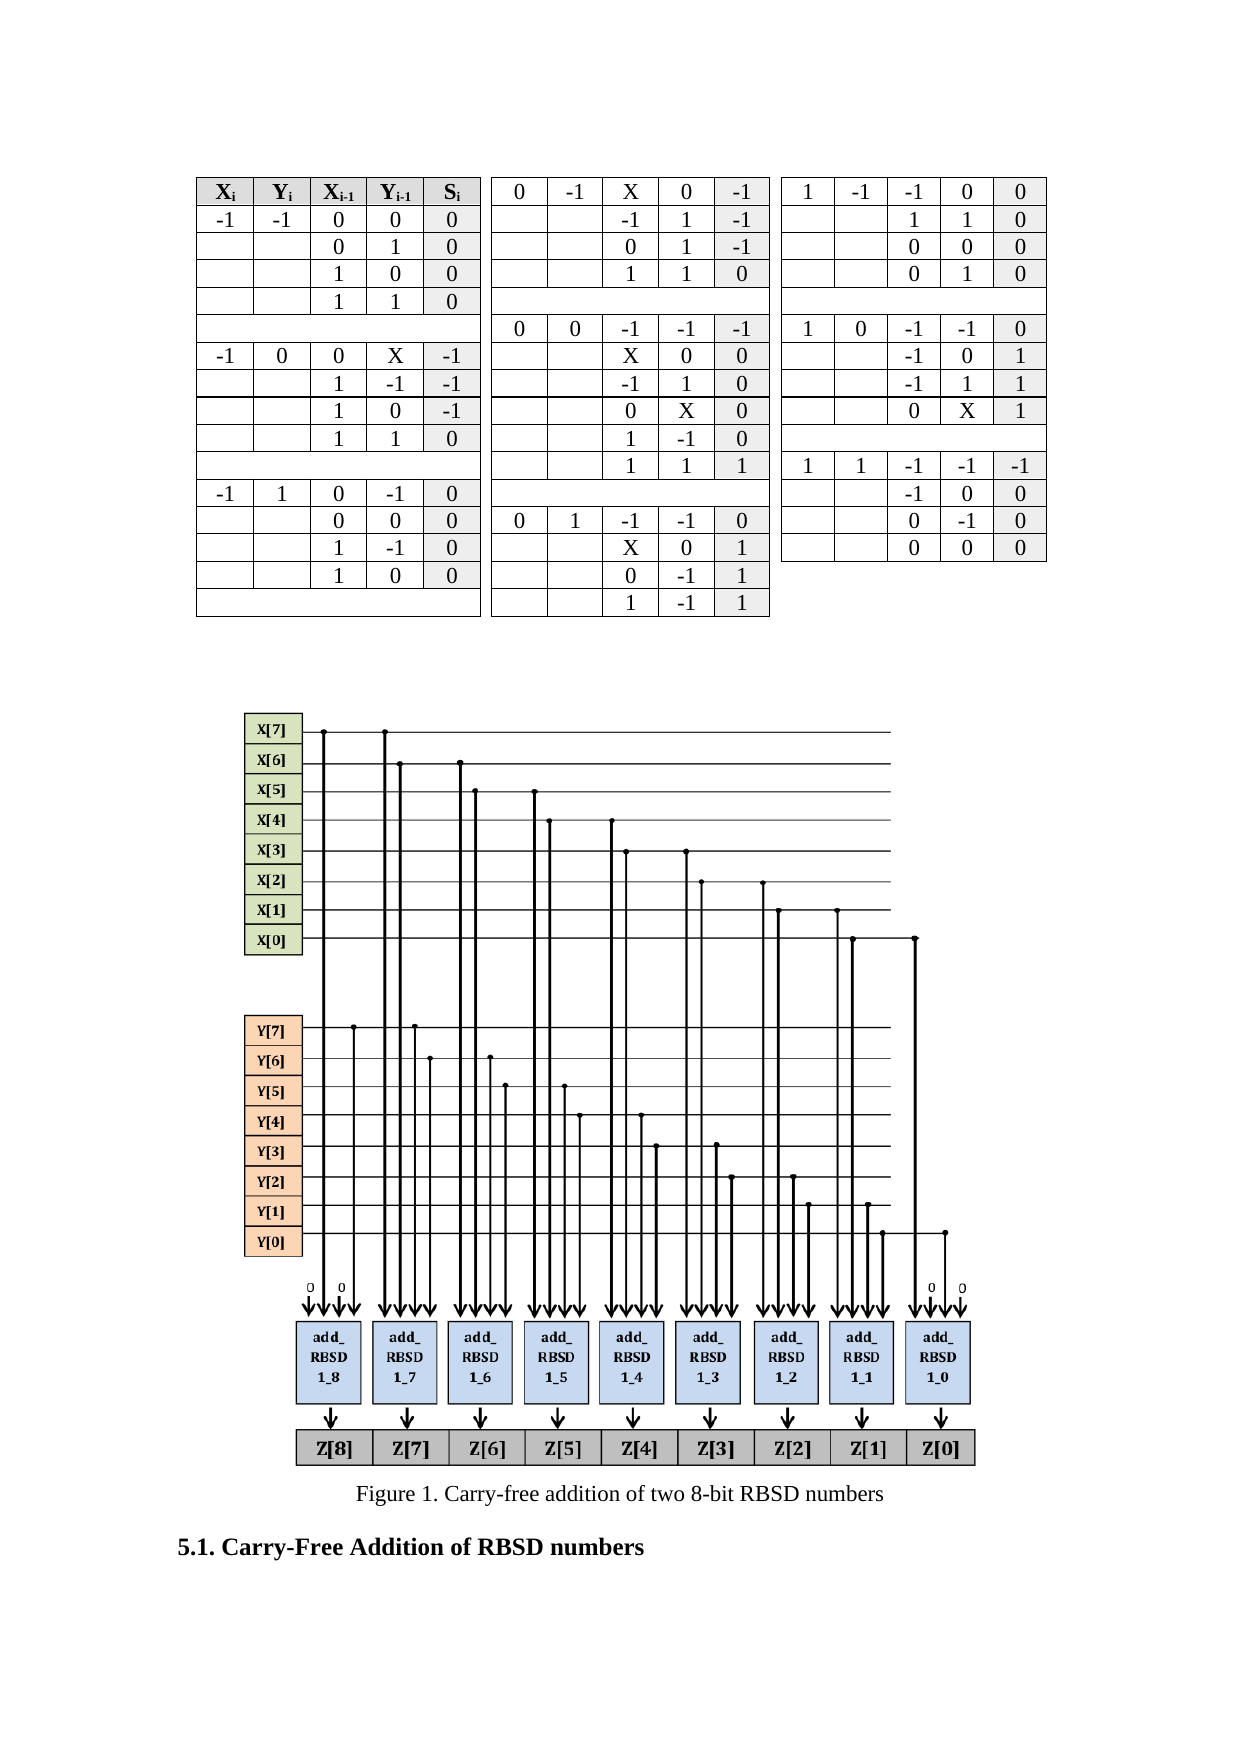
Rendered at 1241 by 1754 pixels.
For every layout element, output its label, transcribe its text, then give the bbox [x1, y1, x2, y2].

table_cell [714, 288, 769, 314]
table_cell 1 [311, 398, 366, 424]
table_cell [770, 533, 781, 561]
table_cell [714, 480, 769, 506]
table_cell [782, 480, 834, 506]
table_cell 0 [994, 206, 1046, 232]
table_cell -1 [367, 480, 423, 506]
table_cell [835, 370, 887, 396]
table_cell 1 [782, 452, 834, 478]
table_cell 0 [715, 343, 769, 369]
table_cell 0 [888, 534, 940, 561]
table_cell [770, 287, 781, 314]
table_cell -1 [659, 562, 714, 588]
table_cell 1 [782, 315, 834, 342]
table_cell 1 [367, 425, 423, 451]
table_cell [548, 398, 602, 424]
table_cell [197, 589, 253, 616]
table_cell [835, 534, 887, 561]
table_cell 0 [492, 507, 547, 533]
table_header 0 [994, 178, 1046, 204]
table_cell [492, 589, 547, 616]
table_cell 1 [311, 288, 366, 314]
table_cell X [367, 343, 423, 369]
table_cell [888, 562, 941, 588]
table_cell [481, 205, 491, 232]
table_header [481, 177, 491, 204]
table_cell 1 [888, 206, 940, 232]
table_cell [481, 561, 491, 588]
table_cell 1 [835, 452, 887, 478]
table_cell [481, 424, 491, 451]
table_cell 0 [715, 398, 769, 424]
table_cell 0 [311, 480, 366, 506]
table_cell -1 [941, 452, 993, 478]
table_cell [310, 589, 367, 616]
table_cell [367, 452, 423, 478]
table_cell [254, 370, 310, 396]
table_cell 0 [835, 315, 887, 342]
table_cell [254, 452, 310, 478]
table_cell [548, 534, 602, 561]
table_cell [197, 507, 253, 533]
table_cell [835, 507, 887, 533]
table_cell [548, 233, 602, 259]
table_cell 1 [994, 398, 1046, 424]
table_cell [659, 480, 714, 506]
table_cell [781, 588, 834, 616]
table_cell 0 [424, 260, 480, 287]
table_cell [197, 315, 253, 342]
table_cell [197, 370, 253, 396]
table_cell -1 [603, 370, 658, 396]
table_cell 1 [311, 562, 366, 588]
table_cell [481, 479, 491, 506]
table_cell [492, 425, 547, 451]
table_cell 0 [367, 206, 423, 232]
table_cell -1 [715, 315, 769, 342]
table_cell 0 [311, 233, 366, 259]
table_cell [548, 425, 602, 451]
table_cell 1 [715, 589, 769, 616]
table_header -1 [548, 178, 602, 204]
table_cell [481, 342, 491, 369]
table_cell 1 [603, 260, 658, 287]
table_cell [492, 562, 547, 588]
table_cell 1 [311, 370, 366, 396]
table_cell [481, 287, 491, 314]
table_cell [424, 589, 480, 616]
table_cell 1 [715, 562, 769, 588]
table_cell 1 [311, 425, 366, 451]
table_cell 0 [994, 534, 1046, 561]
table_cell 1 [254, 480, 310, 506]
table_cell [782, 260, 834, 287]
table_cell [197, 452, 253, 478]
table_cell [782, 343, 834, 369]
table_cell [994, 425, 1046, 451]
table_cell [834, 288, 887, 314]
table_cell [770, 588, 781, 616]
table_cell 0 [659, 534, 714, 561]
table_cell [782, 398, 834, 424]
table_cell 1 [659, 452, 714, 478]
table_cell 1 [603, 589, 658, 616]
table_cell 0 [424, 233, 480, 259]
table_cell [548, 206, 602, 232]
table_cell [492, 452, 547, 478]
table_cell [367, 589, 423, 616]
table_cell 0 [548, 315, 602, 342]
table_cell [254, 233, 310, 259]
table_cell -1 [888, 480, 940, 506]
table_cell [481, 314, 491, 342]
table_cell [770, 396, 781, 424]
table_cell 0 [659, 343, 714, 369]
table_cell [548, 452, 602, 478]
table_header 0 [941, 178, 993, 204]
table_cell [994, 562, 1047, 588]
table_cell [492, 370, 547, 396]
table_cell [835, 480, 887, 506]
table_cell 0 [367, 398, 423, 424]
table_cell -1 [888, 452, 940, 478]
table_header 0 [659, 178, 714, 204]
table_cell [888, 288, 941, 314]
table_cell [481, 533, 491, 561]
table_cell 1 [548, 507, 602, 533]
table_cell -1 [715, 233, 769, 259]
table_cell [770, 259, 781, 287]
table_cell 0 [367, 507, 423, 533]
table_cell [310, 452, 367, 478]
table_cell [835, 343, 887, 369]
table_cell 0 [424, 425, 480, 451]
table_cell 0 [424, 562, 480, 588]
table_cell [659, 288, 714, 314]
table_cell 1 [603, 452, 658, 478]
table_cell [770, 205, 781, 232]
table_cell 0 [424, 206, 480, 232]
table_cell -1 [659, 425, 714, 451]
table_cell [603, 480, 658, 506]
table_cell [782, 534, 834, 561]
picture [157, 695, 1083, 1481]
table_cell [548, 562, 602, 588]
table_cell 1 [715, 452, 769, 478]
table_cell [547, 480, 603, 506]
table_cell [782, 233, 834, 259]
table_cell 0 [888, 507, 940, 533]
table_cell 1 [603, 425, 658, 451]
table_cell [197, 398, 253, 424]
table_cell [782, 206, 834, 232]
table_cell -1 [994, 452, 1046, 478]
table_cell [548, 589, 602, 616]
table_cell [834, 588, 887, 616]
table_cell [254, 260, 310, 287]
table_cell 0 [311, 507, 366, 533]
table_cell 1 [367, 233, 423, 259]
table_cell [781, 562, 834, 588]
text Figure 1. Carry-free addition of two 8-bit RBSD numbers [177, 1481, 1063, 1507]
table_cell [310, 315, 367, 342]
table_cell [481, 396, 491, 424]
table_cell 0 [311, 206, 366, 232]
table_cell [994, 588, 1047, 616]
table_cell [492, 398, 547, 424]
table_cell 0 [994, 260, 1046, 287]
table_cell 0 [603, 398, 658, 424]
table_cell [197, 534, 253, 561]
table_cell [770, 479, 781, 506]
table_cell [492, 233, 547, 259]
table_cell -1 [197, 480, 253, 506]
table_cell [782, 370, 834, 396]
table_header [770, 177, 781, 204]
table_header Xi-1 [311, 178, 366, 204]
table_cell -1 [603, 507, 658, 533]
table_cell [492, 260, 547, 287]
table_cell 1 [994, 370, 1046, 396]
table_cell X [603, 343, 658, 369]
table_cell 0 [941, 233, 993, 259]
table_header -1 [715, 178, 769, 204]
table_cell [254, 507, 310, 533]
table_cell [197, 233, 253, 259]
table_cell -1 [254, 206, 310, 232]
table_cell -1 [197, 343, 253, 369]
table_cell X [603, 534, 658, 561]
table_cell [254, 425, 310, 451]
table_cell [770, 342, 781, 369]
table_cell 1 [941, 206, 993, 232]
table_cell [481, 259, 491, 287]
table_cell [770, 369, 781, 396]
table_cell 1 [994, 343, 1046, 369]
table_cell 0 [994, 315, 1046, 342]
table_cell 1 [659, 260, 714, 287]
table_header Yi [254, 178, 310, 204]
table_cell [197, 562, 253, 588]
table_header -1 [888, 178, 940, 204]
table_cell 0 [941, 534, 993, 561]
table_cell [547, 288, 603, 314]
table_cell [782, 507, 834, 533]
table_cell 0 [941, 480, 993, 506]
table_cell -1 [715, 206, 769, 232]
table_cell 0 [715, 507, 769, 533]
table_cell [782, 425, 834, 451]
table_cell [197, 260, 253, 287]
table_header X [603, 178, 658, 204]
table_cell [941, 288, 994, 314]
table_cell [481, 588, 491, 616]
table_cell [835, 260, 887, 287]
table_cell 1 [311, 260, 366, 287]
table_cell [254, 315, 310, 342]
table_cell -1 [659, 315, 714, 342]
table_cell X [941, 398, 993, 424]
table_cell [770, 451, 781, 478]
table_cell -1 [941, 315, 993, 342]
table_cell 0 [994, 233, 1046, 259]
table_header -1 [835, 178, 887, 204]
table_cell [481, 451, 491, 478]
table_cell [197, 425, 253, 451]
table_cell [481, 369, 491, 396]
table_cell -1 [603, 206, 658, 232]
table_cell [548, 260, 602, 287]
table_cell -1 [888, 370, 940, 396]
table_cell 0 [367, 562, 423, 588]
table_cell [782, 288, 834, 314]
table_cell [548, 370, 602, 396]
table_cell 0 [424, 288, 480, 314]
table_cell -1 [424, 370, 480, 396]
table_header 1 [782, 178, 834, 204]
table_cell [481, 232, 491, 259]
table_cell 1 [659, 233, 714, 259]
table_cell 0 [424, 534, 480, 561]
table_header Xi [197, 178, 253, 204]
table_cell 0 [888, 260, 940, 287]
table_cell [994, 288, 1046, 314]
table_cell [197, 288, 253, 314]
table_cell [367, 315, 423, 342]
table_cell [835, 398, 887, 424]
table_cell 1 [311, 534, 366, 561]
table_cell 1 [659, 206, 714, 232]
table_cell [941, 562, 994, 588]
table_cell [254, 534, 310, 561]
table_cell 0 [367, 260, 423, 287]
table_cell [424, 315, 480, 342]
table_cell [770, 561, 781, 588]
table_cell [603, 288, 658, 314]
table_cell -1 [603, 315, 658, 342]
table_cell [481, 506, 491, 533]
table_cell [770, 424, 781, 451]
table_cell [941, 425, 994, 451]
table_cell [834, 425, 887, 451]
table_cell [770, 232, 781, 259]
table_cell [254, 288, 310, 314]
table_cell X [659, 398, 714, 424]
table_cell [548, 343, 602, 369]
table_cell [254, 562, 310, 588]
table_cell [492, 206, 547, 232]
table_cell -1 [197, 206, 253, 232]
table_cell [254, 398, 310, 424]
table_cell -1 [367, 370, 423, 396]
table_cell 1 [715, 534, 769, 561]
table_cell [941, 588, 994, 616]
table_cell 0 [888, 233, 940, 259]
table_cell 0 [311, 343, 366, 369]
text 5.1. Carry-Free Addition of RBSD numbers [177, 1532, 1063, 1560]
table_cell 0 [424, 480, 480, 506]
table_cell 1 [367, 288, 423, 314]
table_cell 0 [254, 343, 310, 369]
table_cell [770, 506, 781, 533]
table_cell 1 [941, 370, 993, 396]
table_cell -1 [424, 343, 480, 369]
table_cell [424, 452, 480, 478]
table_cell 0 [715, 260, 769, 287]
table_cell [254, 589, 310, 616]
table_cell [835, 206, 887, 232]
table_cell 0 [941, 343, 993, 369]
table_cell [492, 288, 547, 314]
table_cell 0 [603, 233, 658, 259]
table_cell 0 [888, 398, 940, 424]
table_cell 0 [994, 480, 1046, 506]
table_cell [835, 233, 887, 259]
table_cell 1 [941, 260, 993, 287]
table_cell 1 [659, 370, 714, 396]
table_cell 0 [492, 315, 547, 342]
table_cell [770, 314, 781, 342]
table_cell -1 [367, 534, 423, 561]
table_cell [492, 534, 547, 561]
table_cell 0 [424, 507, 480, 533]
table_cell -1 [888, 343, 940, 369]
table_cell 0 [715, 370, 769, 396]
table_cell [888, 588, 941, 616]
table_cell 0 [715, 425, 769, 451]
table_cell [888, 425, 941, 451]
table_header 0 [492, 178, 547, 204]
table_cell [834, 562, 887, 588]
table_cell -1 [888, 315, 940, 342]
table_cell -1 [424, 398, 480, 424]
table_cell -1 [659, 589, 714, 616]
table_cell -1 [659, 507, 714, 533]
table_cell [492, 480, 547, 506]
table_cell -1 [941, 507, 993, 533]
table_header Yi-1 [367, 178, 423, 204]
table_cell [492, 343, 547, 369]
table_cell 0 [994, 507, 1046, 533]
table_header Si [424, 178, 480, 204]
table_cell 0 [603, 562, 658, 588]
